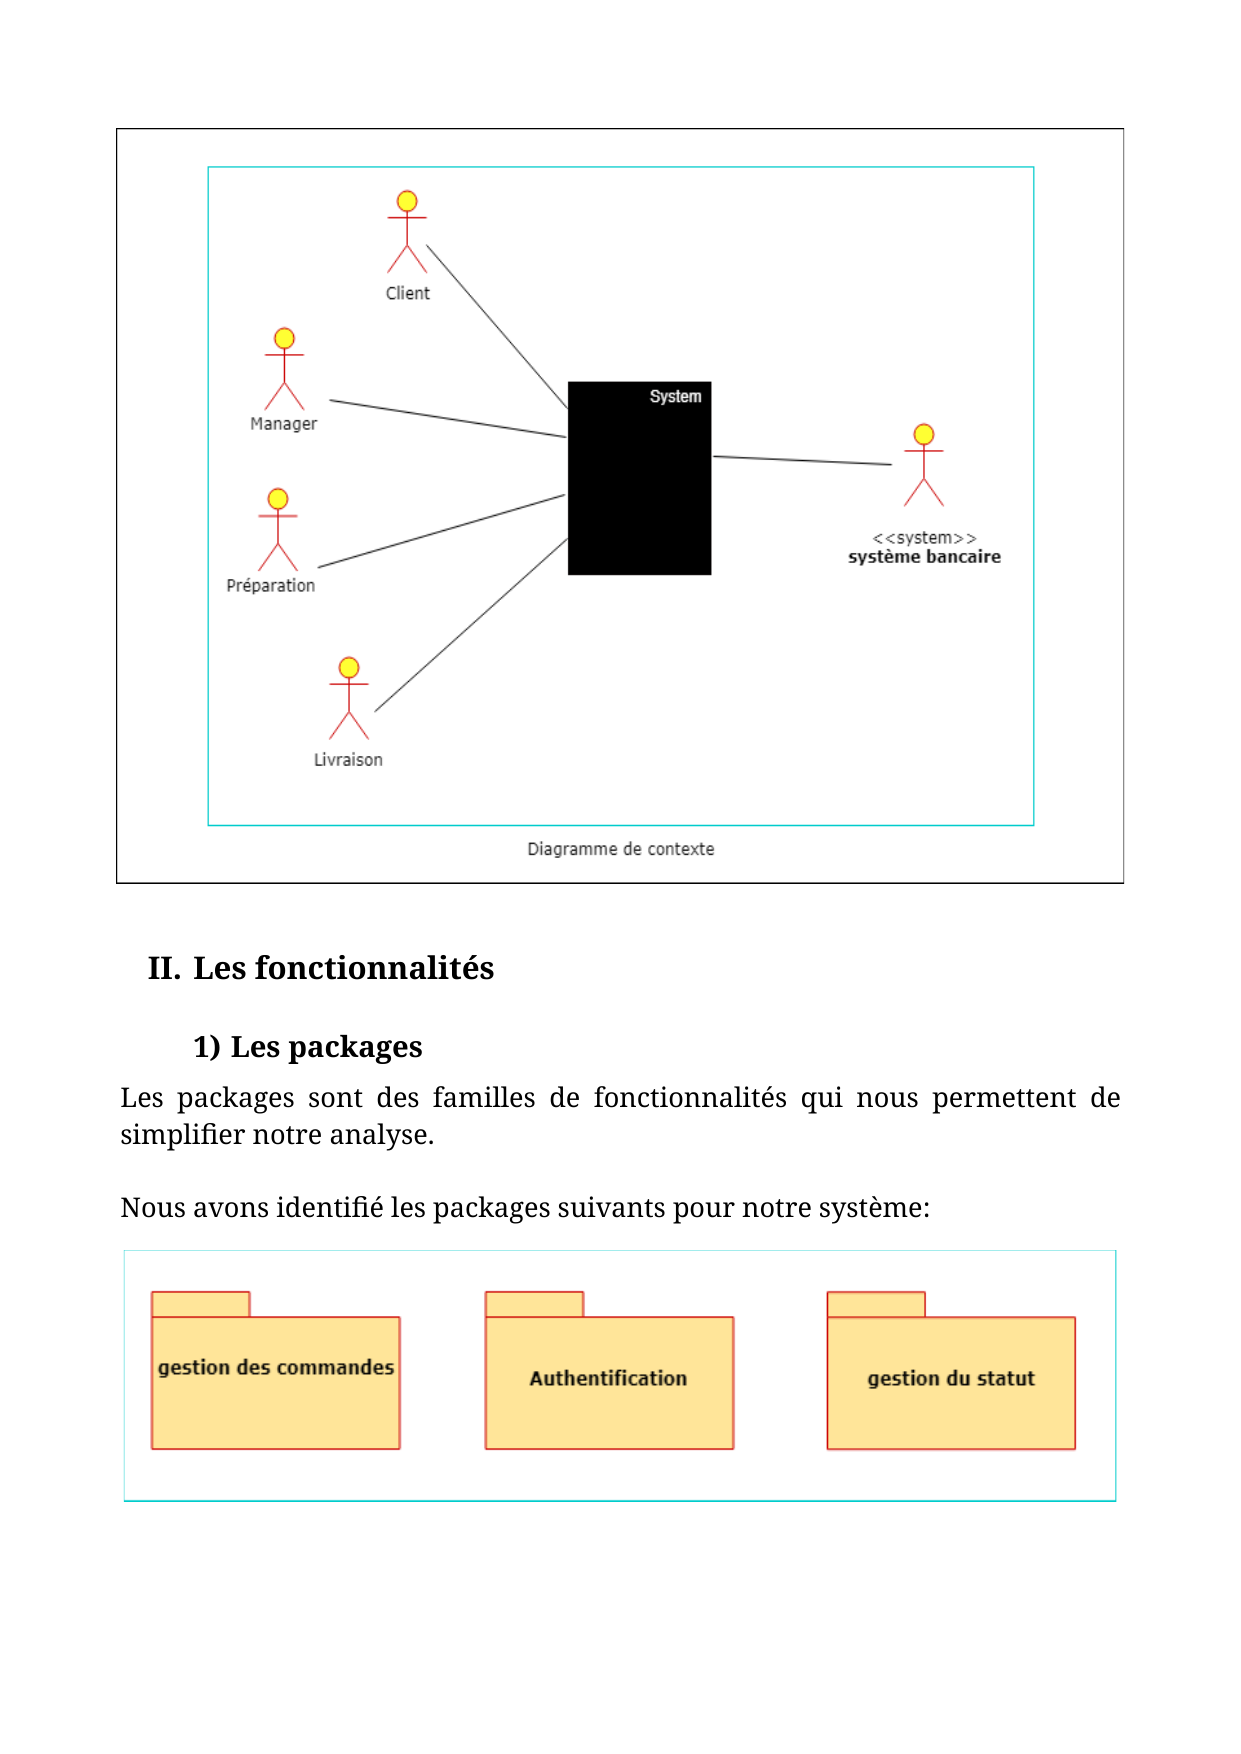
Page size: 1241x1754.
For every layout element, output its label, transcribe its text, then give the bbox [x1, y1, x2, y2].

picture [123, 1250, 1117, 1502]
list Les packages sont des familles de fonctionnalités qui nous permettent de simplifier notre analyse. [120, 1078, 1122, 1152]
picture [116, 128, 1125, 884]
list Nous avons identifié les packages suivants pour notre système: [120, 1189, 1122, 1226]
subtitle Les fonctionnalités [148, 946, 1122, 988]
subtitle Les packages [193, 1026, 1122, 1066]
